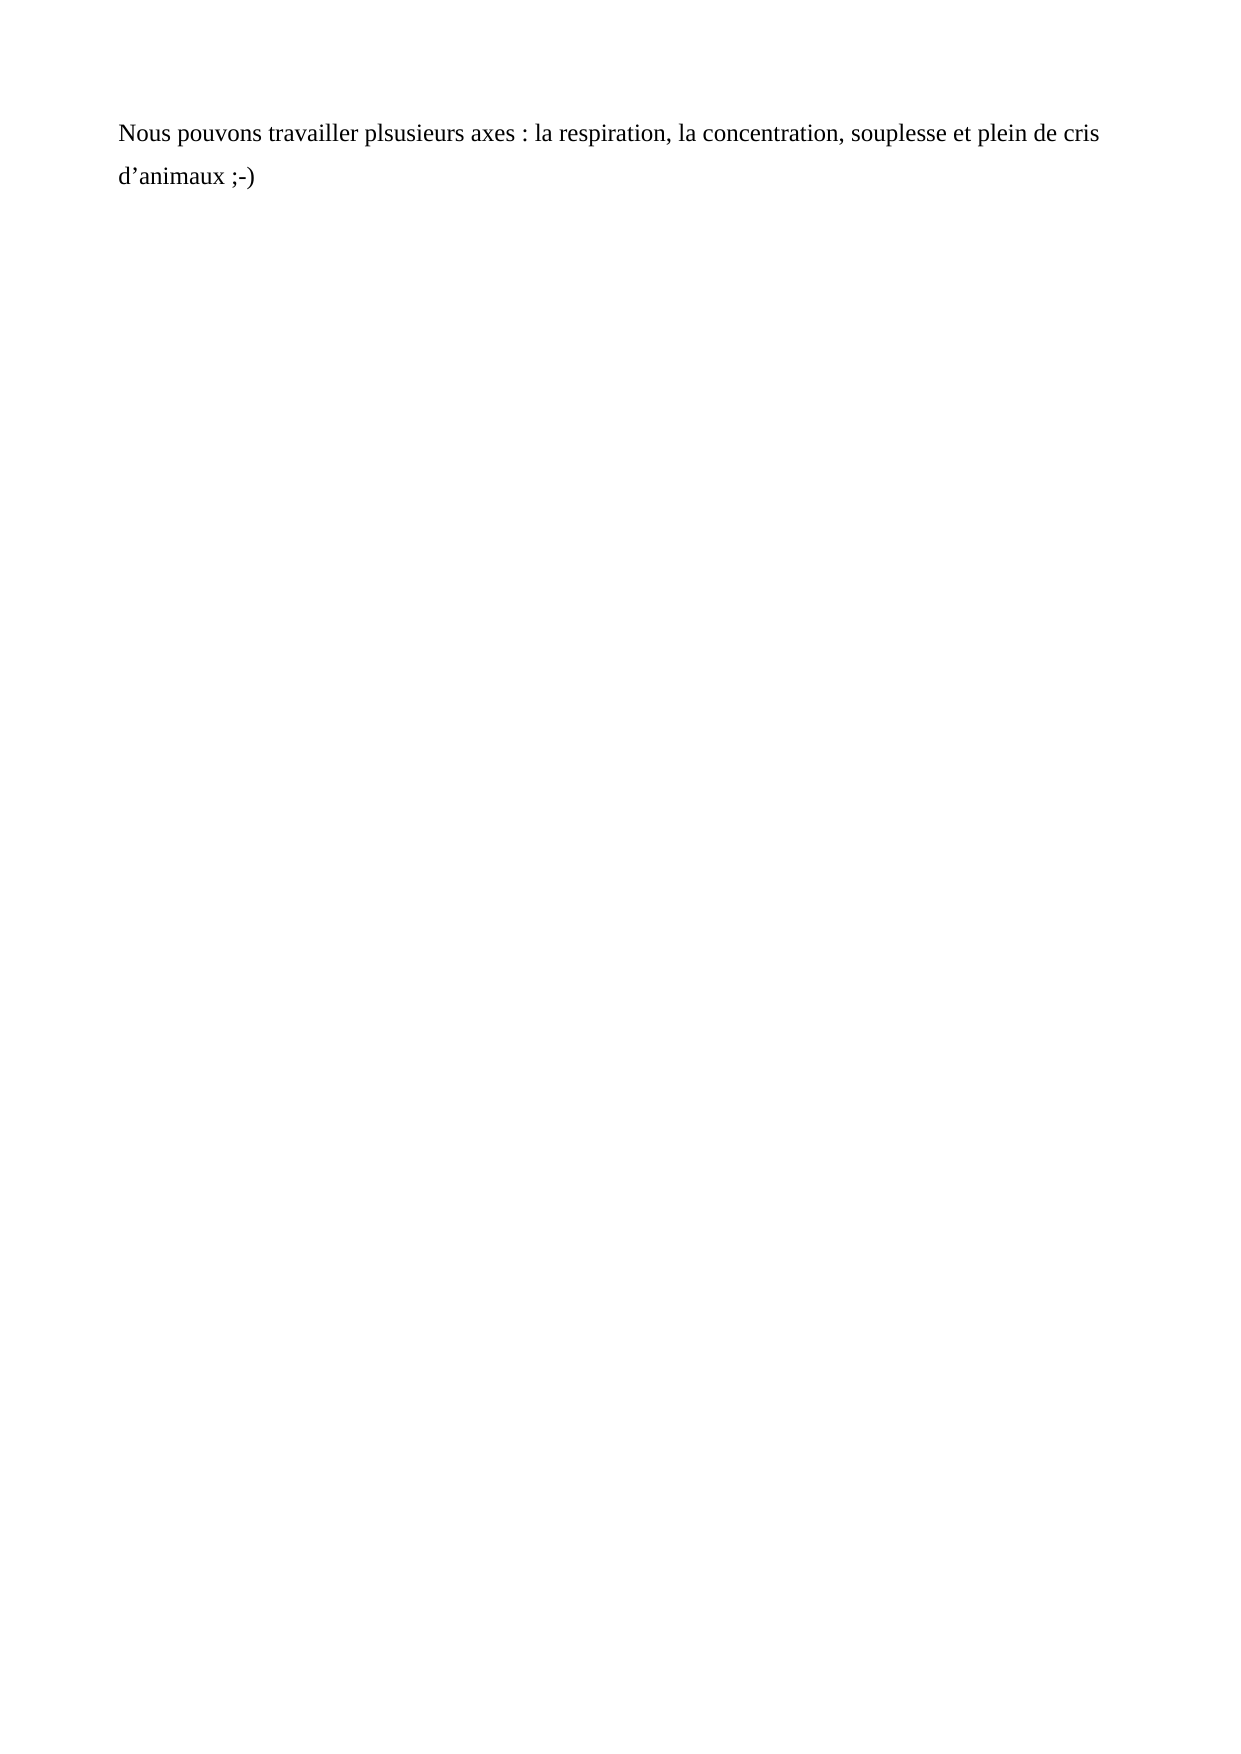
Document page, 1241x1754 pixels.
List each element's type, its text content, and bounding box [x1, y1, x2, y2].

text Nous pouvons travailler plsusieurs axes : la respiration, la concentration, souplesse et plein de cris d’animaux ;-) [118, 118, 1122, 190]
